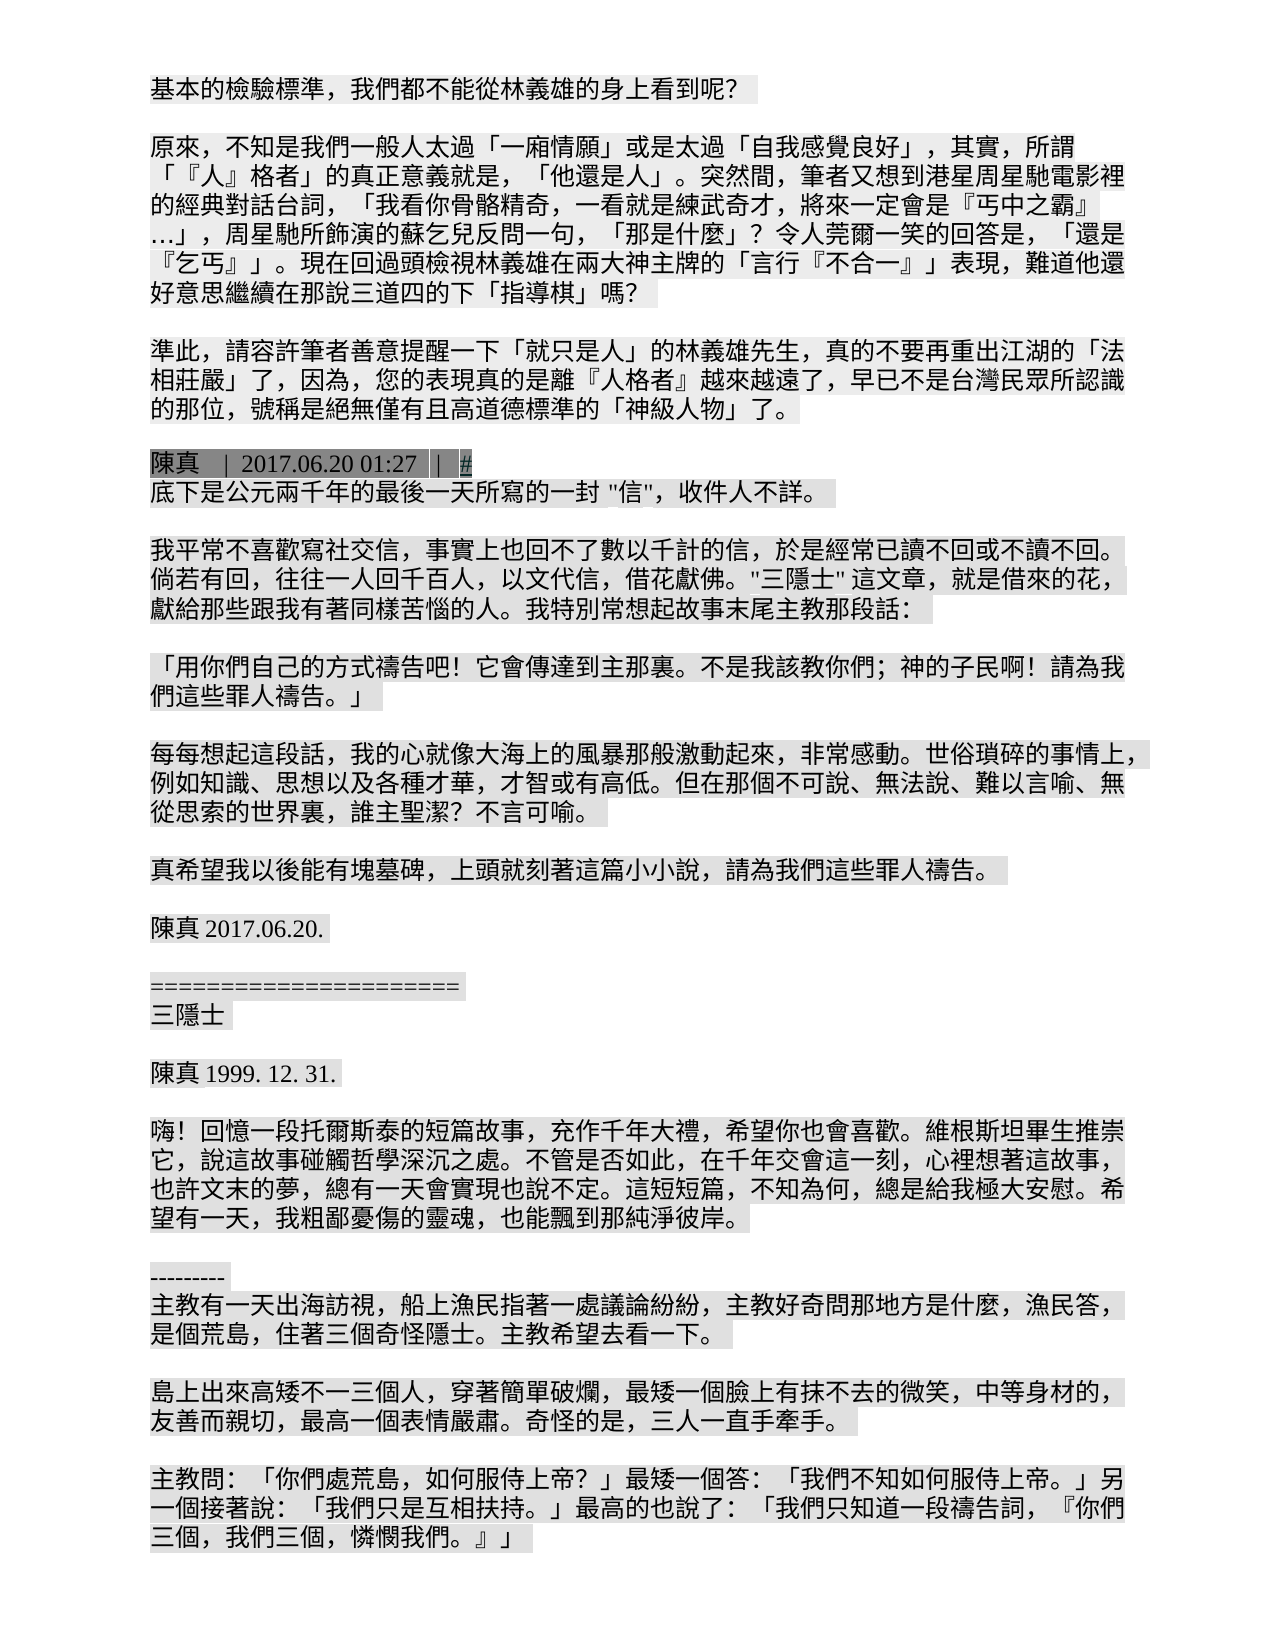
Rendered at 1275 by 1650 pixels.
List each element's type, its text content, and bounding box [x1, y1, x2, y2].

text 底下是公元兩千年的最後一天所寫的一封 "信"，收件人不詳。 我平常不喜歡寫社交信，事實上也回不了數以千計的信，於是經常已讀不回或不讀不回。倘若有回，往往一人回千百人，以文代信，借花獻佛。"三隱士" 這文章，就是借來的花，獻給那些跟我有著同樣苦惱的人。我特別常想起故事末尾主教那段話： 「用你們自己的方式禱告吧！它會傳達到主那裏。不是我該教你們；神的子民啊！請為我們這些罪人禱告。」 每每想起這段話，我的心就像大海上的風暴那般激動起來，非常感動。世俗瑣碎的事情上，例如知識、思想以及各種才華，才智或有高低。但在那個不可說、無法說、難以言喻、無從思索的世界裏，誰主聖潔？不言可喻。 真希望我以後能有塊墓碑，上頭就刻著這篇小小說，請為我們這些罪人禱告。 陳真2017.06.20. ====================== 三隱士 陳真1999. 12. 31. 嗨！回憶一段托爾斯泰的短篇故事，充作千年大禮，希望你也會喜歡。維根斯坦畢生推崇它，說這故事碰觸哲學深沉之處。不管是否如此，在千年交會這一刻，心裡想著這故事，也許文末的夢，總有一天會實現也說不定。這短短篇，不知為何，總是給我極大安慰。希望有一天，我粗鄙憂傷的靈魂，也能飄到那純淨彼岸。 --------- 主教有一天出海訪視，船上漁民指著一處議論紛紛，主教好奇問那地方是什麼，漁民答，是個荒島，住著三個奇怪隱士。主教希望去看一下。 島上出來高矮不一三個人，穿著簡單破爛，最矮一個臉上有抹不去的微笑，中等身材的，友善而親切，最高一個表情嚴肅。奇怪的是，三人一直手牽手。 主教問：「你們處荒島，如何服侍上帝？」最矮一個答：「我們不知如何服侍上帝。」另一個接著說：「我們只是互相扶持。」最高的也說了：「我們只知道一段禱告詞，『你們三個，我們三個，憐憫我們。』」 主教取消其它行程，花了當天所有時間，辛苦地教他們祈禱文「我的天父」，之後坐船離去。 天色昏暗，船急速回航，美麗星星一顆顆亮起。突然，海面上出現一絲奇異光芒，逐漸靠近。主教喊，那是什麼？當亮光更接近時，就停止了前進。原來是三隱士手牽手在海面上滑行。 主教問：「你們來做什麼？」三隱士異口同聲說：「你教的禱告詞，我們說時記得，一下不說，就一個字不見，慢慢全部都忘。再教一遍。」 主教在胸前劃了十字，傾身向前說：「用你們自己的方式禱告吧！它會傳達到主那裏。不是我該教你們；神的子民啊！請為我們這些罪人禱告。」 [150, 478, 1125, 1553]
text 陳真 | 2017.06.20 01:27 | # [150, 449, 1125, 478]
text 前天看到底下這篇文字，很挫折，很厭惡。這像一個黨嗎？即便是一個 "人" 寫這樣一個東西都很猥瑣，何況一個黨。難道你見過世界上會有哪個政黨像台灣藍綠這樣猥瑣沒出息？整天耍嘴皮，寫酸文，彷彿政治就只是一種修辭，一種作文比賽，彷彿只要在字句上運用修辭筆法把某種人事物說爛或說成神，便是完成了政治大業。這混蛋竟然還是什麼碗糕文化傳播委員會的中央黨官。 台灣政治裏頭有一種東西，在過去三十年來徹底消失了，那就是嚴肅性。何以致之？我不知道，也許是因為網路與科技帶來的一種徹底庸俗化與低能化。 比方說，哪天你有空，看到某個事情好像抗議得很熱門很正義，眾人趨之若騖，頗有好評哦，套句台灣人最愛的一個字：很 "夯"！於是你就趕緊跑去參加。參加就參加唄，喊一喊，爽一爽，好棒！通體舒暢，就像參加 party 那樣，見到一夥同志，拍拍照，喊喊口號，大不了佔領一下，熱血沸騰一番。很稀鬆平常對不對。但你能不能想像那樣一種時代？當你決定寫下某些文字，說出某些平常話語，或是決定舉個抗議牌子站到街頭上時，卻必須先下定決心，寫下遺書，做好身後事的各種安排，決心獻上一條命，決心付出往後青春與前途做為代價。1986年5月19號的凌晨，出發之前，我就寫下這樣一封遺書，打定主意，以命相許；但願我還能返回，要是一去不回，我也認了；親友恩怨，來世再報。 類似的狀況根本說不完。那種時代，說有多痛苦就有多痛苦。可是，現在這個時代難道就不痛苦？當然還是很痛苦，但是兩種不同類型的社會及其因之而來的痛苦，性質卻大不同，有一種東西完全不見了，那就是 "嚴肅性"，一切變得輕薄短小，宛如兒戲；不會死人，沒有恐怖刑求，亦無赤裸裸、暗無天日的黑牢，只剩人格毀滅與前途封殺。而且，只要鍵盤在手，人人得而誅之，就像在電玩遊戲中打壞人打妖怪那樣輕薄那樣愉悅。政治變成一種口舌，一種遊戲，無血也無淚；隨便打死一個你看不順眼的 "壞人"，彷彿就像打完一場電玩遊戲那樣輕鬆寫意無負擔。 當然不是說威權時代或白色恐怖的年代很好，而是說，即便是在那樣荒謬的一種政治中，依然保有著深刻的嚴肅性。然而這年代，在這島上，荒謬依舊，基本嚴肅性卻徹底蕩然無存，於是人渣繁衍，騙徒當道，大家就光憑著一張嘴；政治變成一種空洞猥瑣的口水戰與騙術及酸文比賽。 學姊前天跟我說她最近看到好像什麼文章或報導的底下，有一大堆留言，竟然每一則留言都短短的，而且每一個看起來都好像北七那樣，低能到極點的感覺。我說我看過這類文字，我能理解。她不信，我就學著講幾句時下很 "夯" 的各種留言造句給她聽。她聽了，覺得我火候太差，說我永遠不可能學得像，她說時下的酸言之低能與簡短，根本無法想像。於是我又自己瞎掰了幾句給她聽，她還是說差太遠了，說我連學低能人渣講話都好像英國紳士那樣斯文。 其實，我完全能想像時下這樣一種普遍低能猥瑣的現象。你看，連一個什麼百年大黨的什麼文化傳播委員會的黨官，寫東西竟然是這種水平。一個人理當做什麼就該像什麼，一個中央黨官寫東西，居然可以被黨允許寫成這樣？由此你就能知道時下這個國民爛黨是什麼樣的一種水平。並不是說林義雄不能批評，2000年民進黨當權以來，全台灣最早公開批評林義雄而且批評得最多的人肯定就是我。但是，你做為一個黨的檯面人物，一種黨的喉舌，你要批評一個人，居然行文造句如此空洞而猥瑣。 形式上猥瑣低能，至於內容上更是令人厭惡透頂，真是有夠無恥的。林義雄一家人不就是你國民黨殺害的嗎？把人家的年邁母親砍了十四刀，亂刀活活砍死，而且連才剛念幼兒園的一對雙胞胎女兒也這樣在光天化日下被人以利刃屠殺。至於大女兒則身中六刀，刀刀見骨，傷及肺臟，僥倖存活，身上留下長長的刀疤。滅門大屠殺之前竟然還裝神弄鬼，昭告天下說228的中午要大幹一票！殺完林宅全家之後，竟然還持續多年不斷透過主流媒體散播謠言，嫁禍抹黑林義雄，說是苦肉計，說是黨外與台獨份子聯合對岸共匪所殺，企圖藉以嫁禍偉大的國民黨政府，要大家別上當。它媽的實在是喪心病狂。要不是如此喪盡天良，我這輩子根本不可能會想涉入政治，成為一個反對者。 這樁毫無人性的滅門慘案，當然和國民黨的警備總部百分之一億脫離不了關係 (那時候的頭叫汪敬煦)，疑問僅僅是：究竟是不是蔣經國下的屠殺令？ 殺完還不夠，竟然還要長年抹黑說是黨外和共匪及台獨幹的，而且x 它媽的國民黨當年是怎麼刑求林義雄，國民黨自己會不知道嗎？我相信一些黨外人士應該也知道部份細節，但是大家都避而不提，甚至輕描淡寫，為什麼？因為太殘忍！連說出口都覺得心痛！我敢說，一萬個人之中，會有一萬個人都受不了那樣的刑求，天底下找不到幾個像林義雄這樣的好漢。 無數的血腥與暴力，一家人的性命，慈祥老母及一對可愛雙胞胎幼女的慘死亂刀之下，如果是你，你能忍嗎？要不是林義雄的寬恕，國民黨很多人恐怕很難善終。但是，如今這個黨卻居然由它的中央黨官寫這種低能猥瑣沒人性的文章嘲笑林義雄，我真不敢相信我的眼睛。 我沒認識半個國民黨人，倘若這個爛黨裏頭還有一些有點人性與良知的人，應當回去跟你的黨反映一下，反省一下，像樣一點。至於這種低能猥瑣的黨官，應該開除黨籍才對，最好是切腹自殺算了。至於林義雄一家的血案，國民黨一定有一些人知道真相，如果還有點人性，就應揭露真相，交出相關凶手，而不是打算就讓過去一大堆毫無人性的事就此一筆勾銷。 陳真2017. 06. 20. ==================================== 今日論壇／「人」格者林義雄丐中之霸還是乞丐 文／胡文琦 (中國國民黨文化傳播委員會副主委) 今日新聞 NOWnews 2017年6月17日 我們錯怪前民進黨主席林義雄先生了，他真的就只是「『人』格者」，而不是「神」。近日，面對蔡英文政府準備重啟相關核電廠發電設施，「人格者」林義雄突然間從台灣社會「消失了」，通通不見「人影」了。甚且，就連一向是民進黨傳統的另一神主牌「台獨公投」，林義雄先生最終也僅僅是到民進黨中央黨部前的小公園，「接力禁食一天」就草草交代「了事」了，坦白說，除非是筆者的「中文造詣」有問題，否則，怎麼一位人格者會這樣的雙重標準與龜縮窩囊？ 「人格者」的最基本定義，難道不該是那種「富貴不能淫、威武不能屈、貧賤不能移」的基本堅持嗎？又難道不該是擁有「雖千萬人我往矣」的大勇氣與道德勇氣嗎？怎麼這種最基本的檢驗標準，我們都不能從林義雄的身上看到呢？ 原來，不知是我們一般人太過「一廂情願」或是太過「自我感覺良好」，其實，所謂「『人』格者」的真正意義就是，「他還是人」。突然間，筆者又想到港星周星馳電影裡的經典對話台詞，「我看你骨骼精奇，一看就是練武奇才，將來一定會是『丐中之霸』…」，周星馳所飾演的蘇乞兒反問一句，「那是什麼」？令人莞爾一笑的回答是，「還是『乞丐』」。現在回過頭檢視林義雄在兩大神主牌的「言行『不合一』」表現，難道他還好意思繼續在那說三道四的下「指導棋」嗎？ 準此，請容許筆者善意提醒一下「就只是人」的林義雄先生，真的不要再重出江湖的「法相莊嚴」了，因為，您的表現真的是離『人格者』越來越遠了，早已不是台灣民眾所認識的那位，號稱是絕無僅有且高道德標準的「神級人物」了。 [150, 75, 1125, 424]
